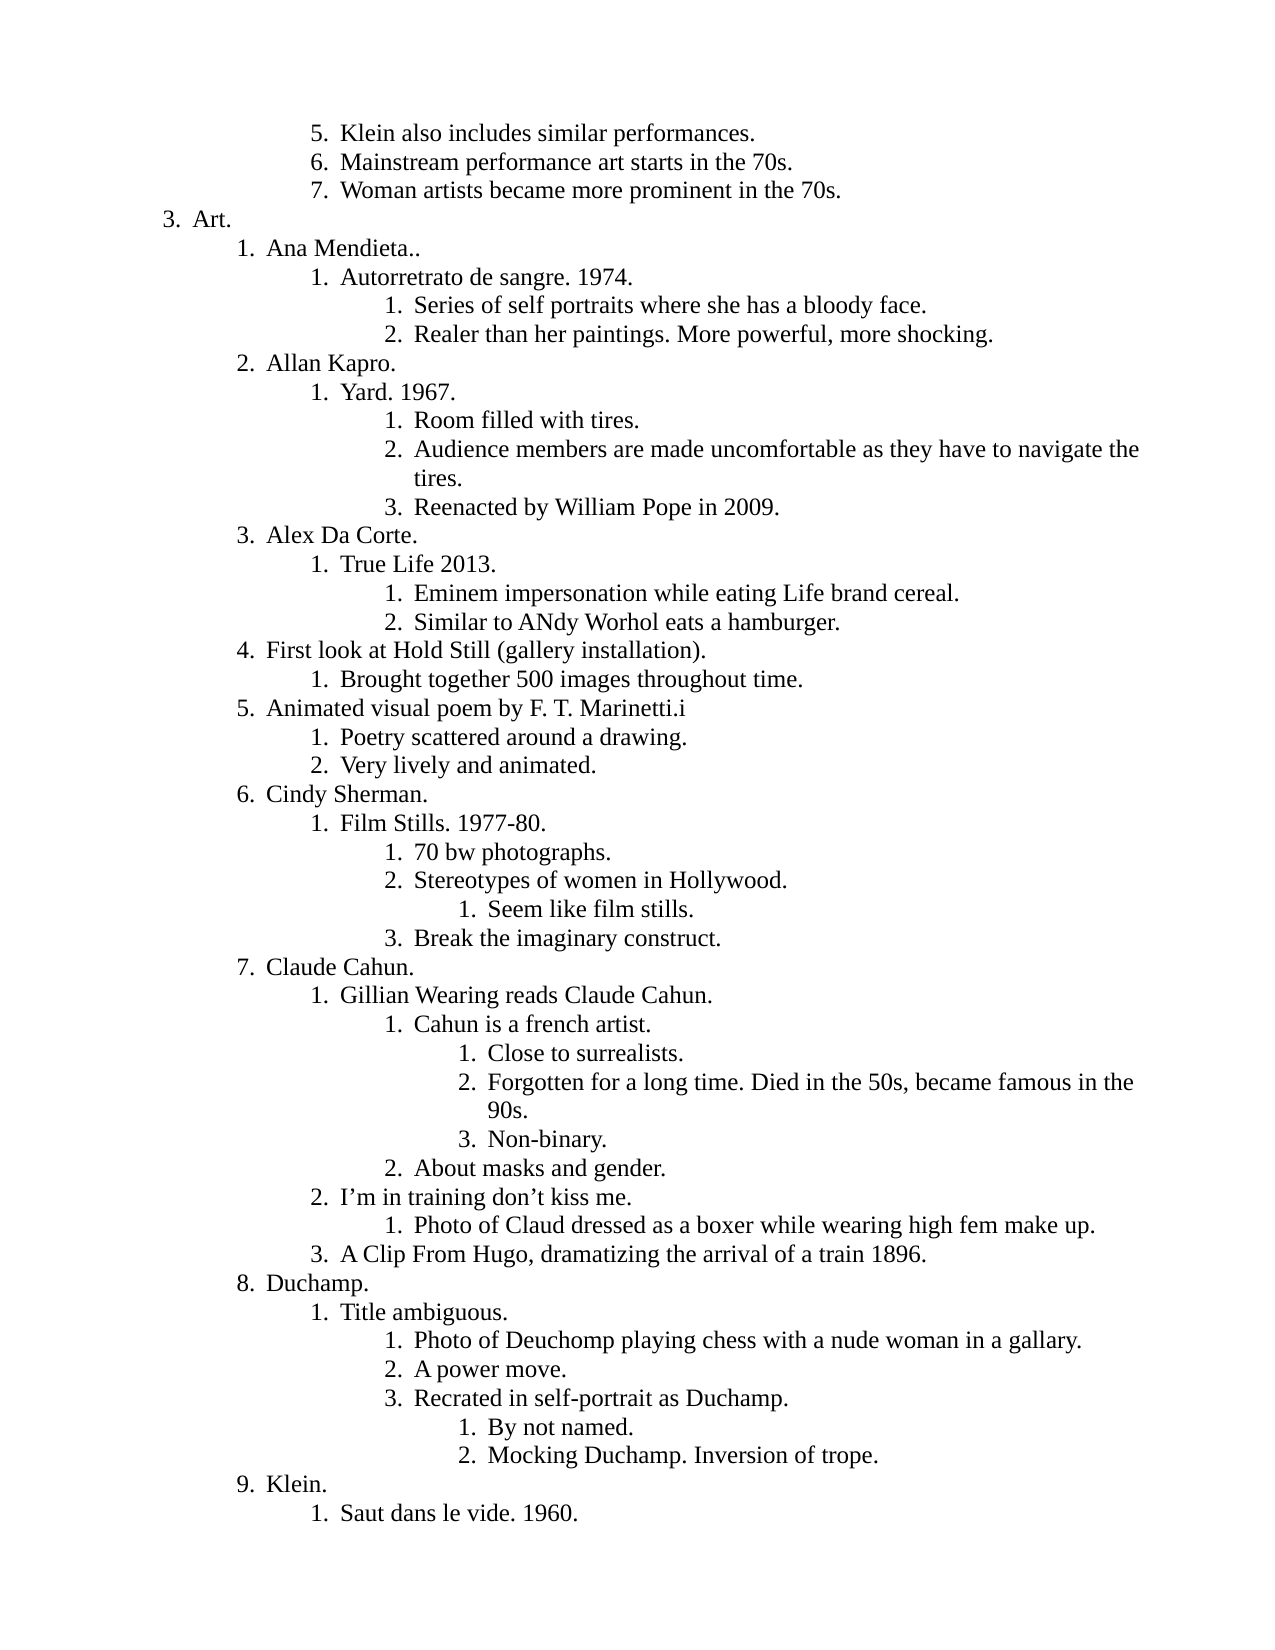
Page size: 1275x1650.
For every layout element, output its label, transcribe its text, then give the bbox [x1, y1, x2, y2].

list Mocking Duchamp. Inversion of trope. [458, 1441, 1157, 1469]
list Film Stills. 1977-80. [310, 808, 1157, 837]
list Recrated in self-portrait as Duchamp. [384, 1383, 1157, 1412]
list Duchamp. [236, 1268, 1157, 1297]
list Yard. 1967. [310, 377, 1157, 406]
list Room filled with tires. [384, 406, 1157, 434]
list Reenacted by William Pope in 2009. [384, 492, 1157, 521]
list Break the imaginary construct. [384, 923, 1157, 952]
list Title ambiguous. [310, 1297, 1157, 1326]
list 70 bw photographs. [384, 837, 1157, 866]
list Eminem impersonation while eating Life brand cereal. [384, 578, 1157, 607]
list A power move. [384, 1354, 1157, 1383]
list True Life 2013. [310, 549, 1157, 578]
list I’m in training don’t kiss me. [310, 1182, 1157, 1211]
list Similar to ANdy Worhol eats a hamburger. [384, 607, 1157, 636]
list Claude Cahun. [236, 952, 1157, 981]
list Gillian Wearing reads Claude Cahun. [310, 981, 1157, 1009]
list Art. [162, 204, 1157, 233]
list Mainstream performance art starts in the 70s. [310, 147, 1157, 176]
list Ana Mendieta.. [236, 233, 1157, 262]
list Photo of Deuchomp playing chess with a nude woman in a gallary. [384, 1326, 1157, 1354]
list Cindy Sherman. [236, 779, 1157, 808]
list Autorretrato de sangre. 1974. [310, 262, 1157, 291]
list Poetry scattered around a drawing. [310, 722, 1157, 751]
list Brought together 500 images throughout time. [310, 664, 1157, 693]
list Close to surrealists. [458, 1038, 1157, 1067]
list Series of self portraits where she has a bloody face. [384, 291, 1157, 319]
list A Clip From Hugo, dramatizing the arrival of a train 1896. [310, 1239, 1157, 1268]
list Forgotten for a long time. Died in the 50s, became famous in the 90s. [458, 1067, 1157, 1124]
list Klein. [236, 1469, 1157, 1498]
list First look at Hold Still (gallery installation). [236, 636, 1157, 664]
list Non-binary. [458, 1124, 1157, 1153]
list By not named. [458, 1412, 1157, 1441]
list Stereotypes of women in Hollywood. [384, 866, 1157, 894]
list Klein also includes similar performances. [310, 118, 1157, 147]
list Seem like film stills. [458, 894, 1157, 923]
list Saut dans le vide. 1960. [310, 1498, 1157, 1527]
list Allan Kapro. [236, 348, 1157, 377]
list Animated visual poem by F. T. Marinetti.i [236, 693, 1157, 722]
list Realer than her paintings. More powerful, more shocking. [384, 319, 1157, 348]
list Audience members are made uncomfortable as they have to navigate the tires. [384, 434, 1157, 492]
list About masks and gender. [384, 1153, 1157, 1182]
list Woman artists became more prominent in the 70s. [310, 176, 1157, 204]
list Photo of Claud dressed as a boxer while wearing high fem make up. [384, 1211, 1157, 1239]
list Cahun is a french artist. [384, 1009, 1157, 1038]
list Alex Da Corte. [236, 521, 1157, 549]
list Very lively and animated. [310, 751, 1157, 779]
